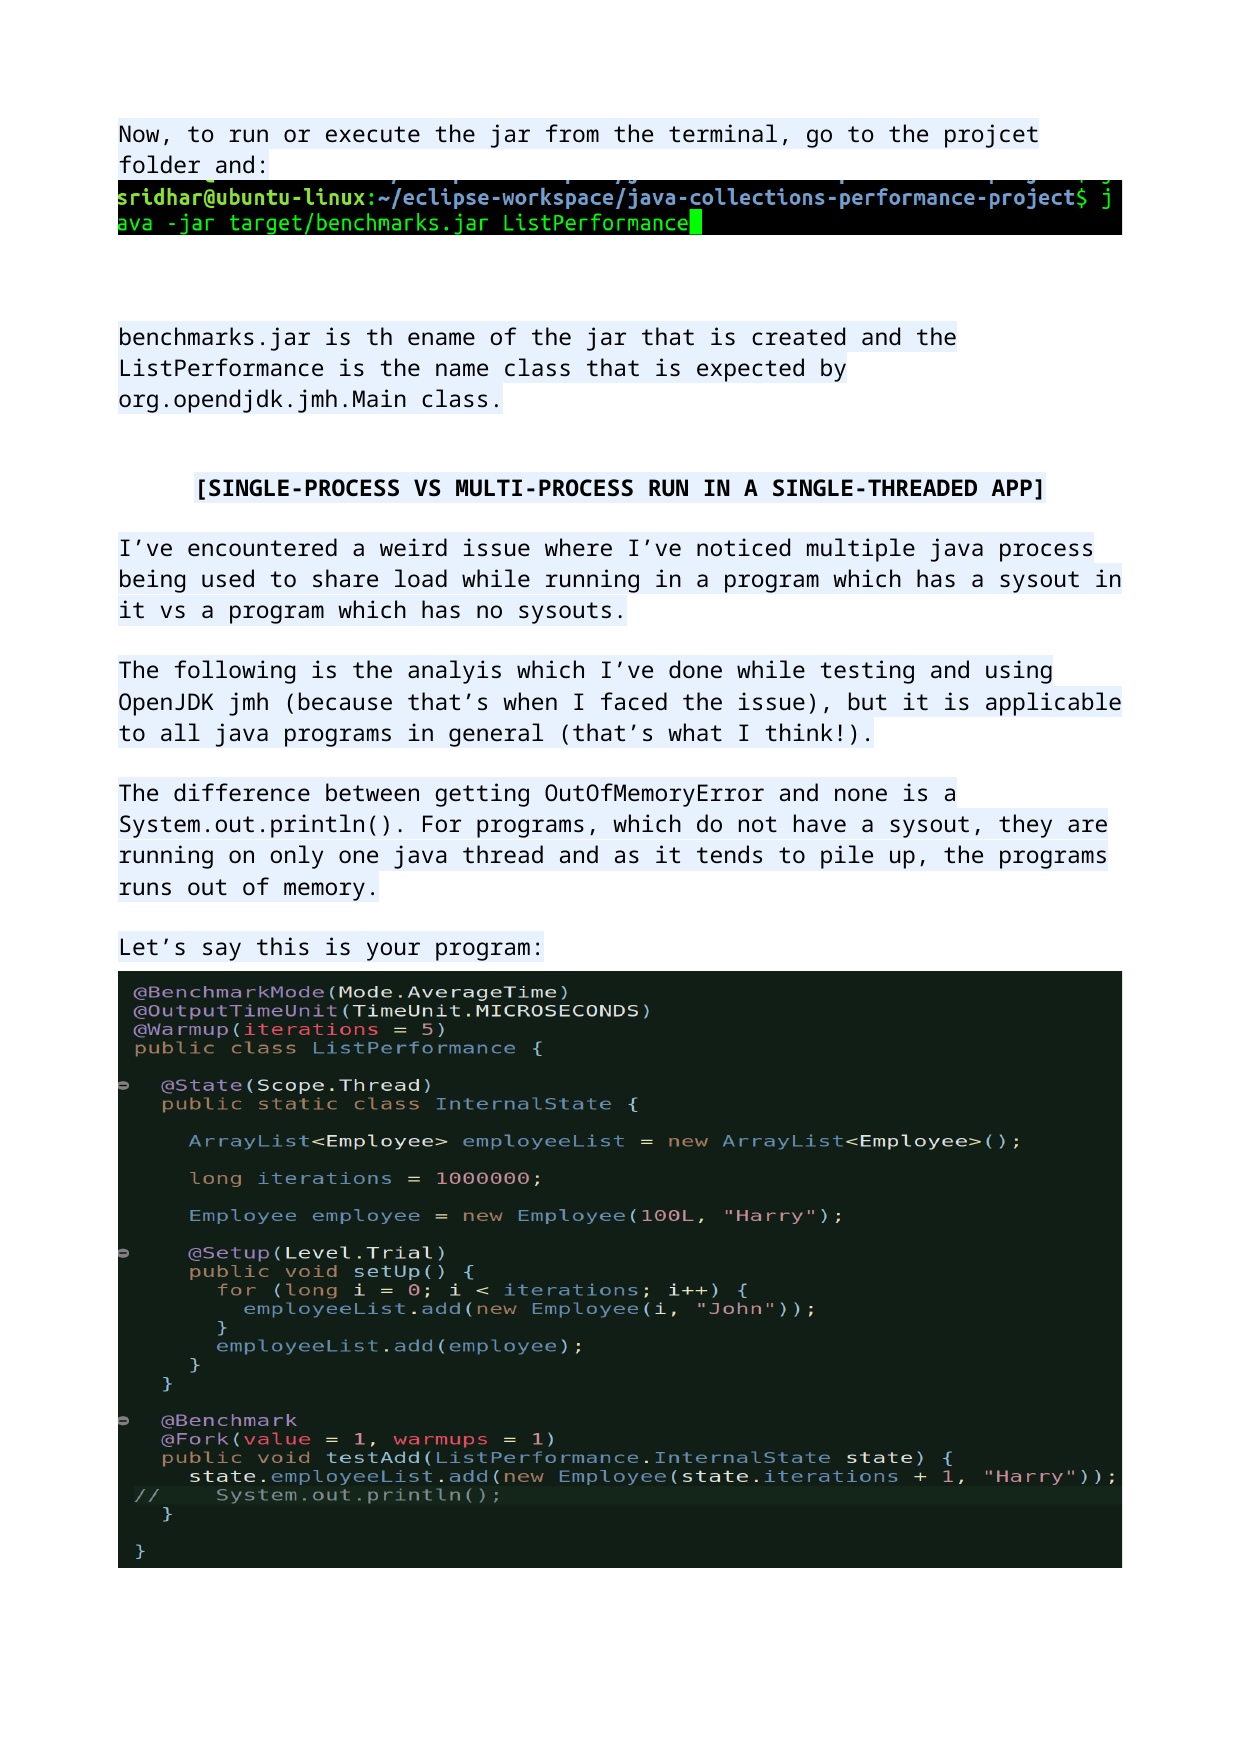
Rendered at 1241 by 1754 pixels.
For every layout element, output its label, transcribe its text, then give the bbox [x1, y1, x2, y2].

picture [118, 971, 1123, 1568]
text I’ve encountered a weird issue where I’ve noticed multiple java process being used to share load while running in a program which has a sysout in it vs a program which has no sysouts. [118, 532, 1122, 626]
text [SINGLE-PROCESS VS MULTI-PROCESS RUN IN A SINGLE-THREADED APP] [118, 472, 1122, 503]
text Let’s say this is your program: [118, 931, 1122, 962]
text The difference between getting OutOfMemoryError and none is a System.out.println(). For programs, which do not have a sysout, they are running on only one java thread and as it tends to pile up, the programs runs out of memory. [118, 777, 1122, 902]
text Now, to run or execute the jar from the terminal, go to the projcet folder and: [118, 118, 1122, 180]
picture [118, 180, 1123, 235]
text The following is the analyis which I’ve done while testing and using OpenJDK jmh (because that’s when I faced the issue), but it is applicable to all java programs in general (that’s what I think!). [118, 654, 1122, 748]
text benchmarks.jar is th ename of the jar that is created and the ListPerformance is the name class that is expected by org.opendjdk.jmh.Main class. [118, 321, 1122, 414]
